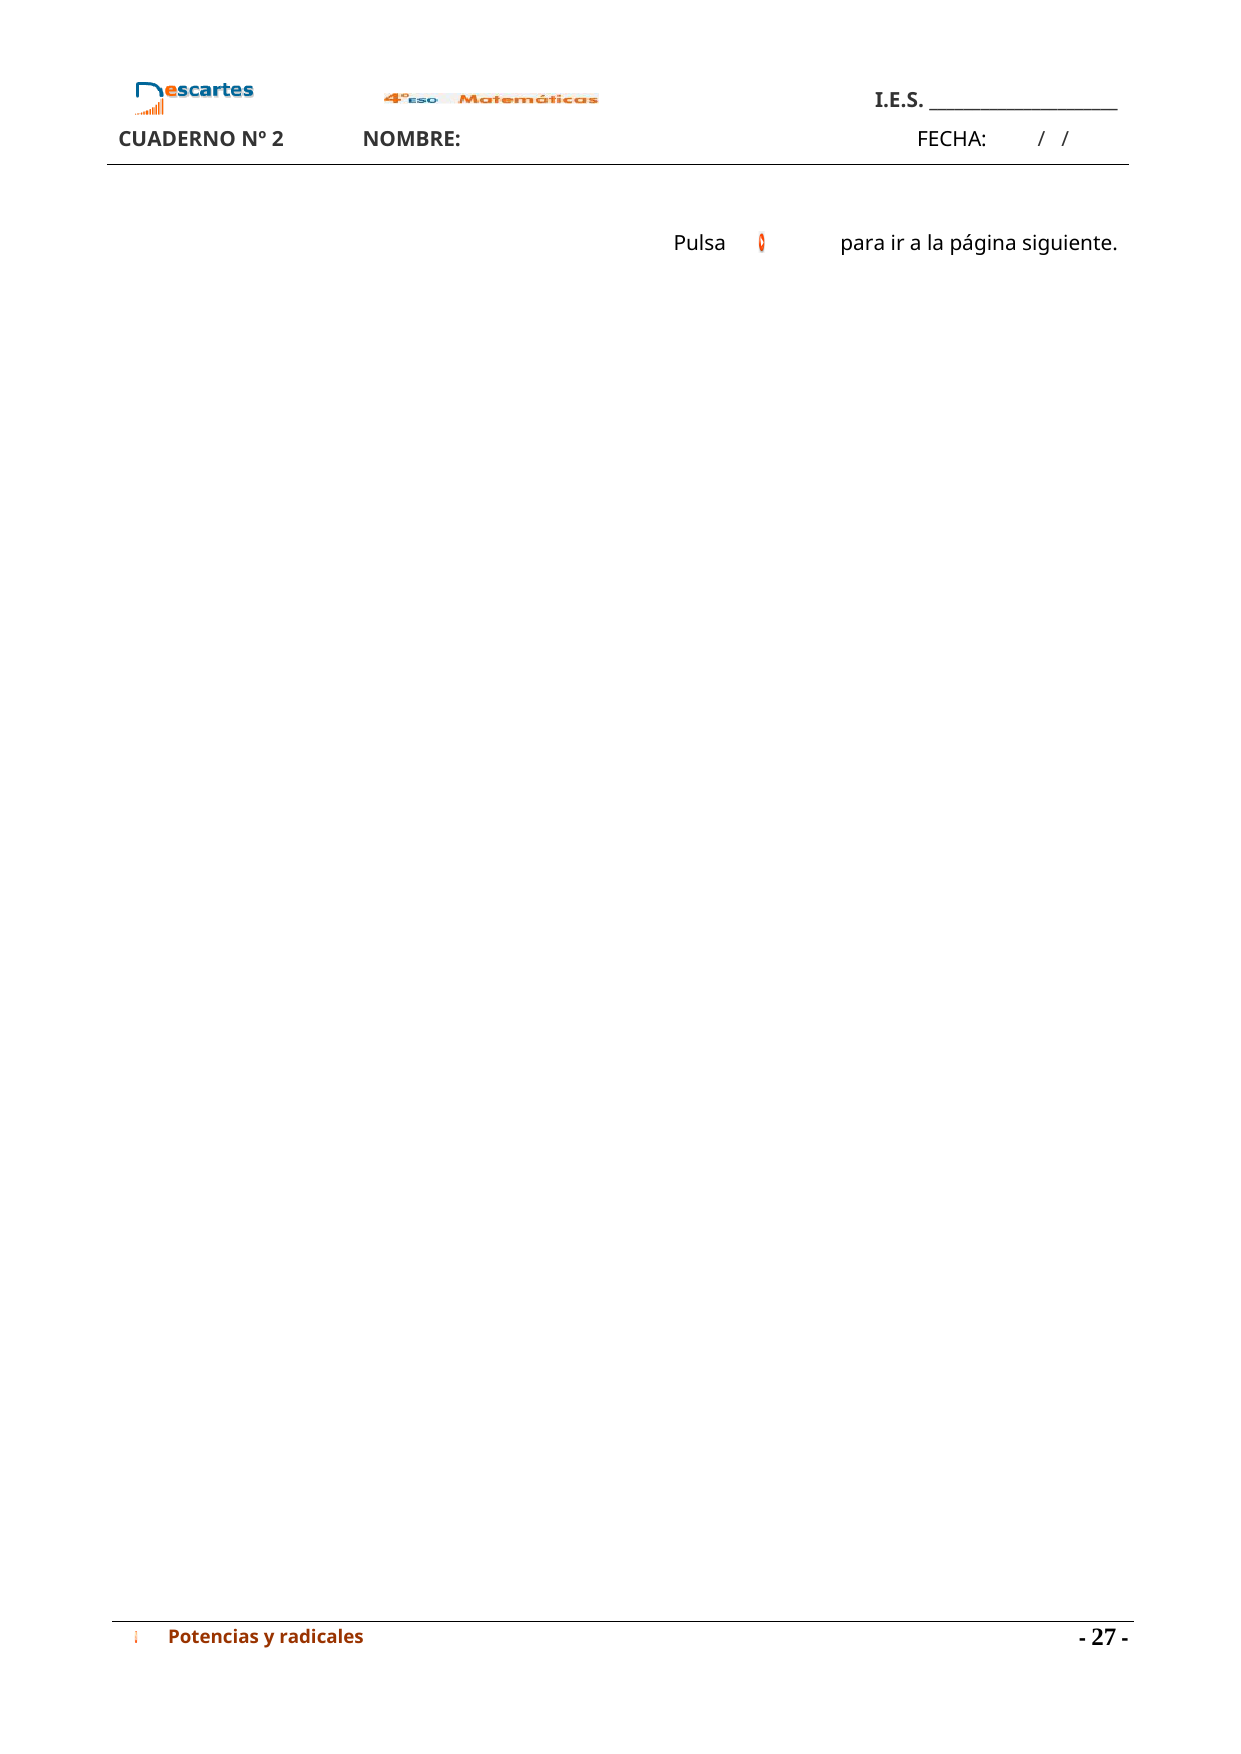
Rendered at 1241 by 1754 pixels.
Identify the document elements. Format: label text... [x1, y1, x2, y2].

table_header [733, 223, 794, 262]
picture [384, 93, 599, 105]
picture [758, 231, 765, 253]
table_header Pulsa [111, 223, 733, 262]
picture [134, 1631, 138, 1643]
table_header para ir a la página siguiente. [795, 223, 1133, 262]
picture [134, 82, 257, 115]
